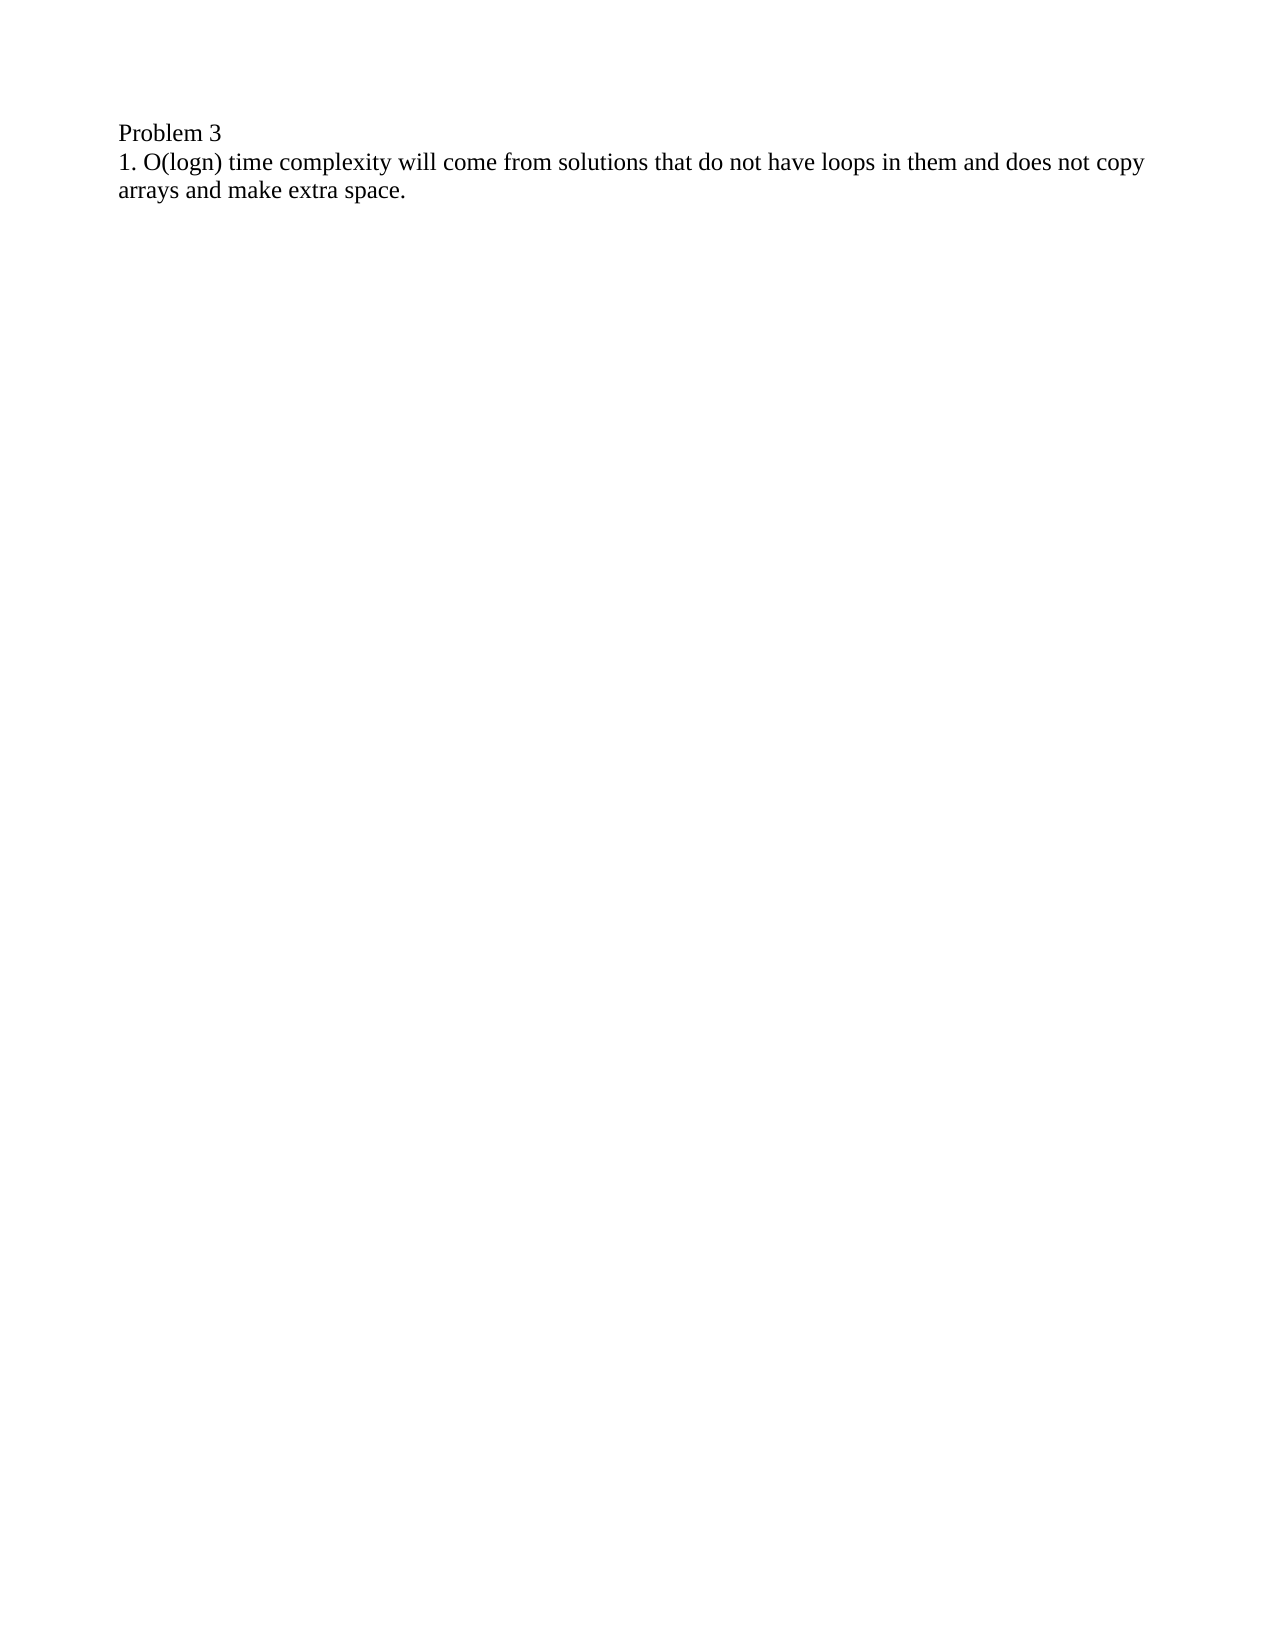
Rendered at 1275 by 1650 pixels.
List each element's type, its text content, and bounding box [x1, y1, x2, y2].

text 1. O(logn) time complexity will come from solutions that do not have loops in them and does not copy arrays and make extra space. [118, 147, 1157, 204]
text Problem 3 [118, 118, 1157, 147]
